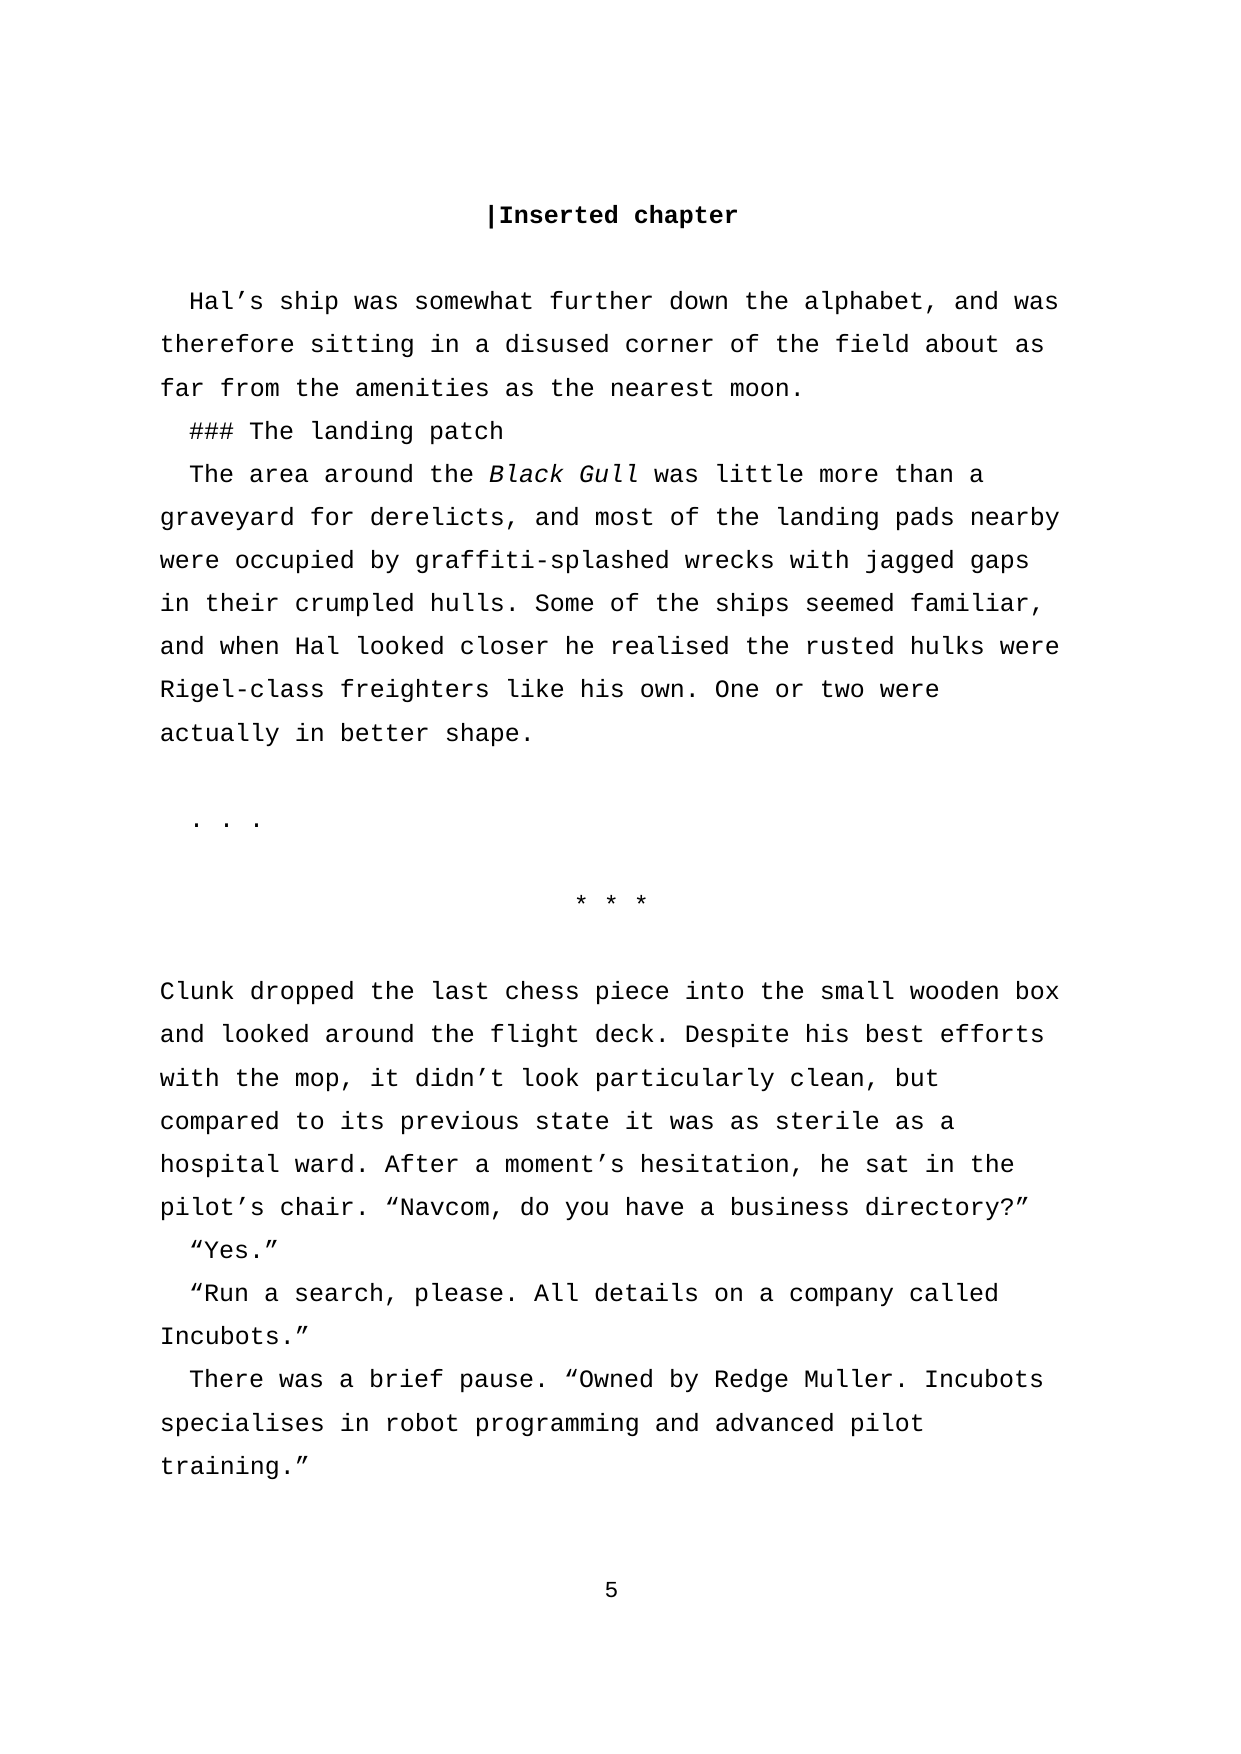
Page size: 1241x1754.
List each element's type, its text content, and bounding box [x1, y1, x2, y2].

text Hal’s ship was somewhat further down the alphabet, and was therefore sitting in a disused corner of the field about as far from the amenities as the nearest moon. [159, 275, 1063, 404]
subtitle |Inserted chapter [159, 189, 1063, 232]
text “Yes.” [159, 1224, 1063, 1267]
subtitle * * * [159, 879, 1063, 922]
text The area around the Black Gull was little more than a graveyard for derelicts, and most of the landing pads nearby were occupied by graffiti-splashed wrecks with jagged gaps in their crumpled hulls. Some of the ships seemed familiar, and when Hal looked closer he realised the rusted hulks were Rigel-class freighters like his own. One or two were actually in better shape. [159, 448, 1063, 749]
text ### The landing patch [159, 404, 1063, 448]
text . . . [159, 793, 1063, 836]
text Clunk dropped the last chess piece into the small wooden box and looked around the flight deck. Despite his best efforts with the mop, it didn’t look particularly clean, but compared to its previous state it was as sterile as a hospital ward. After a moment’s hesitation, he sat in the pilot’s chair. “Navcom, do you have a business directory?” [159, 965, 1063, 1224]
text “Run a search, please. All details on a company called Incubots.” [159, 1267, 1063, 1353]
text There was a brief pause. “Owned by Redge Muller. Incubots specialises in robot programming and advanced pilot training.” [159, 1353, 1063, 1483]
